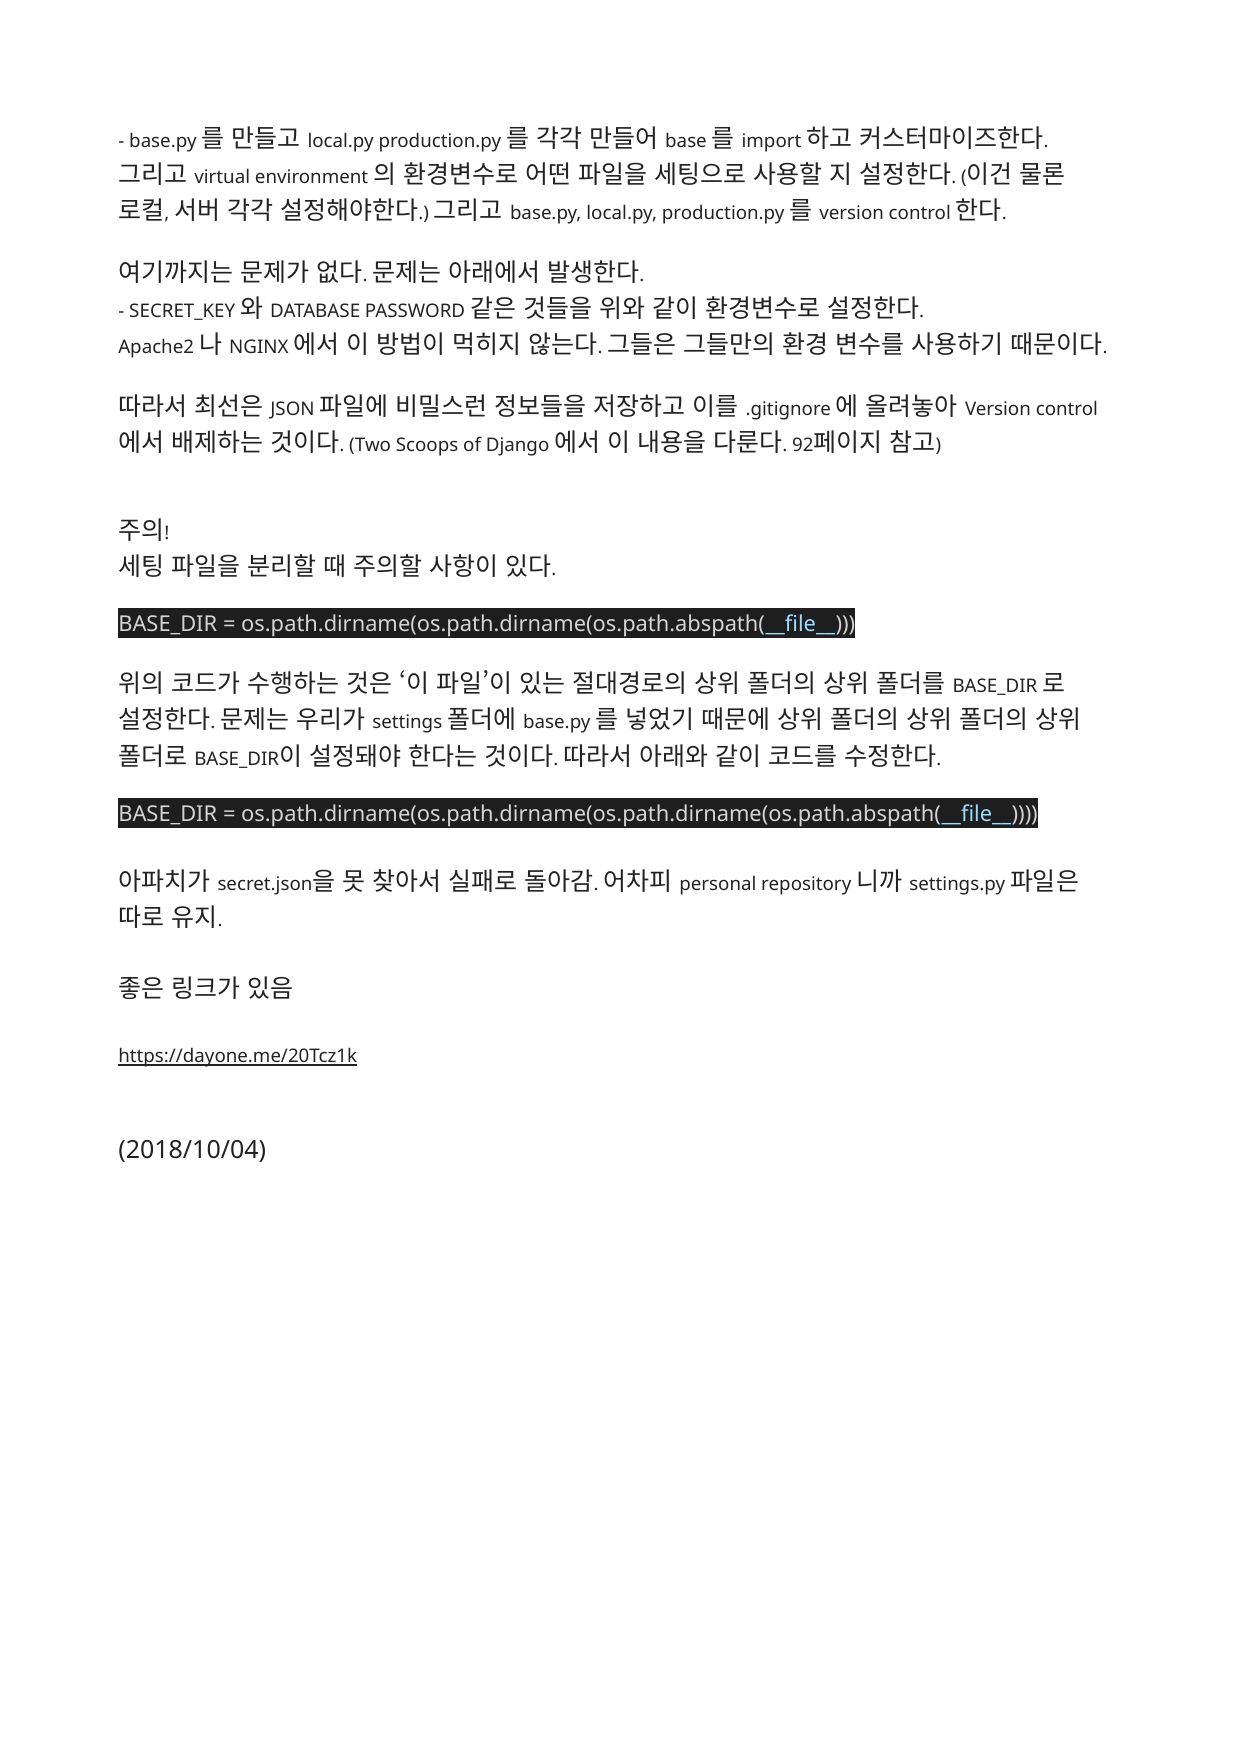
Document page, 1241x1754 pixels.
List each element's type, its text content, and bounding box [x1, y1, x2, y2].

text 여기까지는 문제가 없다. 문제는 아래에서 발생한다. [118, 252, 1122, 289]
text 주의! [118, 510, 1122, 546]
text - base.py 를 만들고 local.py production.py 를 각각 만들어 base 를 import 하고 커스터마이즈한다. 그리고 virtual environment 의 환경변수로 어떤 파일을 세팅으로 사용할 지 설정한다. (이건 물론 로컬, 서버 각각 설정해야한다.) 그리고 base.py, local.py, production.py 를 version control 한다. [118, 118, 1122, 227]
text 좋은 링크가 있음 [118, 968, 1122, 1004]
text Apache2 나 NGINX 에서 이 방법이 먹히지 않는다. 그들은 그들만의 환경 변수를 사용하기 때문이다. [118, 325, 1122, 361]
text (2018/10/04) [118, 1132, 1122, 1166]
text 세팅 파일을 분리할 때 주의할 사항이 있다. [118, 546, 1122, 583]
text BASE_DIR = os.path.dirname(os.path.dirname(os.path.abspath(__file__))) [118, 608, 1122, 638]
text BASE_DIR = os.path.dirname(os.path.dirname(os.path.dirname(os.path.abspath(__file__)))) [118, 798, 1122, 828]
text - SECRET_KEY 와 DATABASE PASSWORD 같은 것들을 위와 같이 환경변수로 설정한다. [118, 289, 1122, 325]
text 따라서 최선은 JSON 파일에 비밀스런 정보들을 저장하고 이를 .gitignore 에 올려놓아 Version control 에서 배제하는 것이다. (Two Scoops of Django 에서 이 내용을 다룬다. 92페이지 참고) [118, 387, 1122, 459]
text https://dayone.me/20Tcz1k [118, 1038, 1122, 1068]
text 아파치가 secret.json을 못 찾아서 실패로 돌아감. 어차피 personal repository 니까 settings.py 파일은 따로 유지. [118, 862, 1122, 934]
text 위의 코드가 수행하는 것은 ‘이 파일’이 있는 절대경로의 상위 폴더의 상위 폴더를 BASE_DIR 로 설정한다. 문제는 우리가 settings 폴더에 base.py 를 넣었기 때문에 상위 폴더의 상위 폴더의 상위 폴더로 BASE_DIR이 설정돼야 한다는 것이다. 따라서 아래와 같이 코드를 수정한다. [118, 663, 1122, 772]
